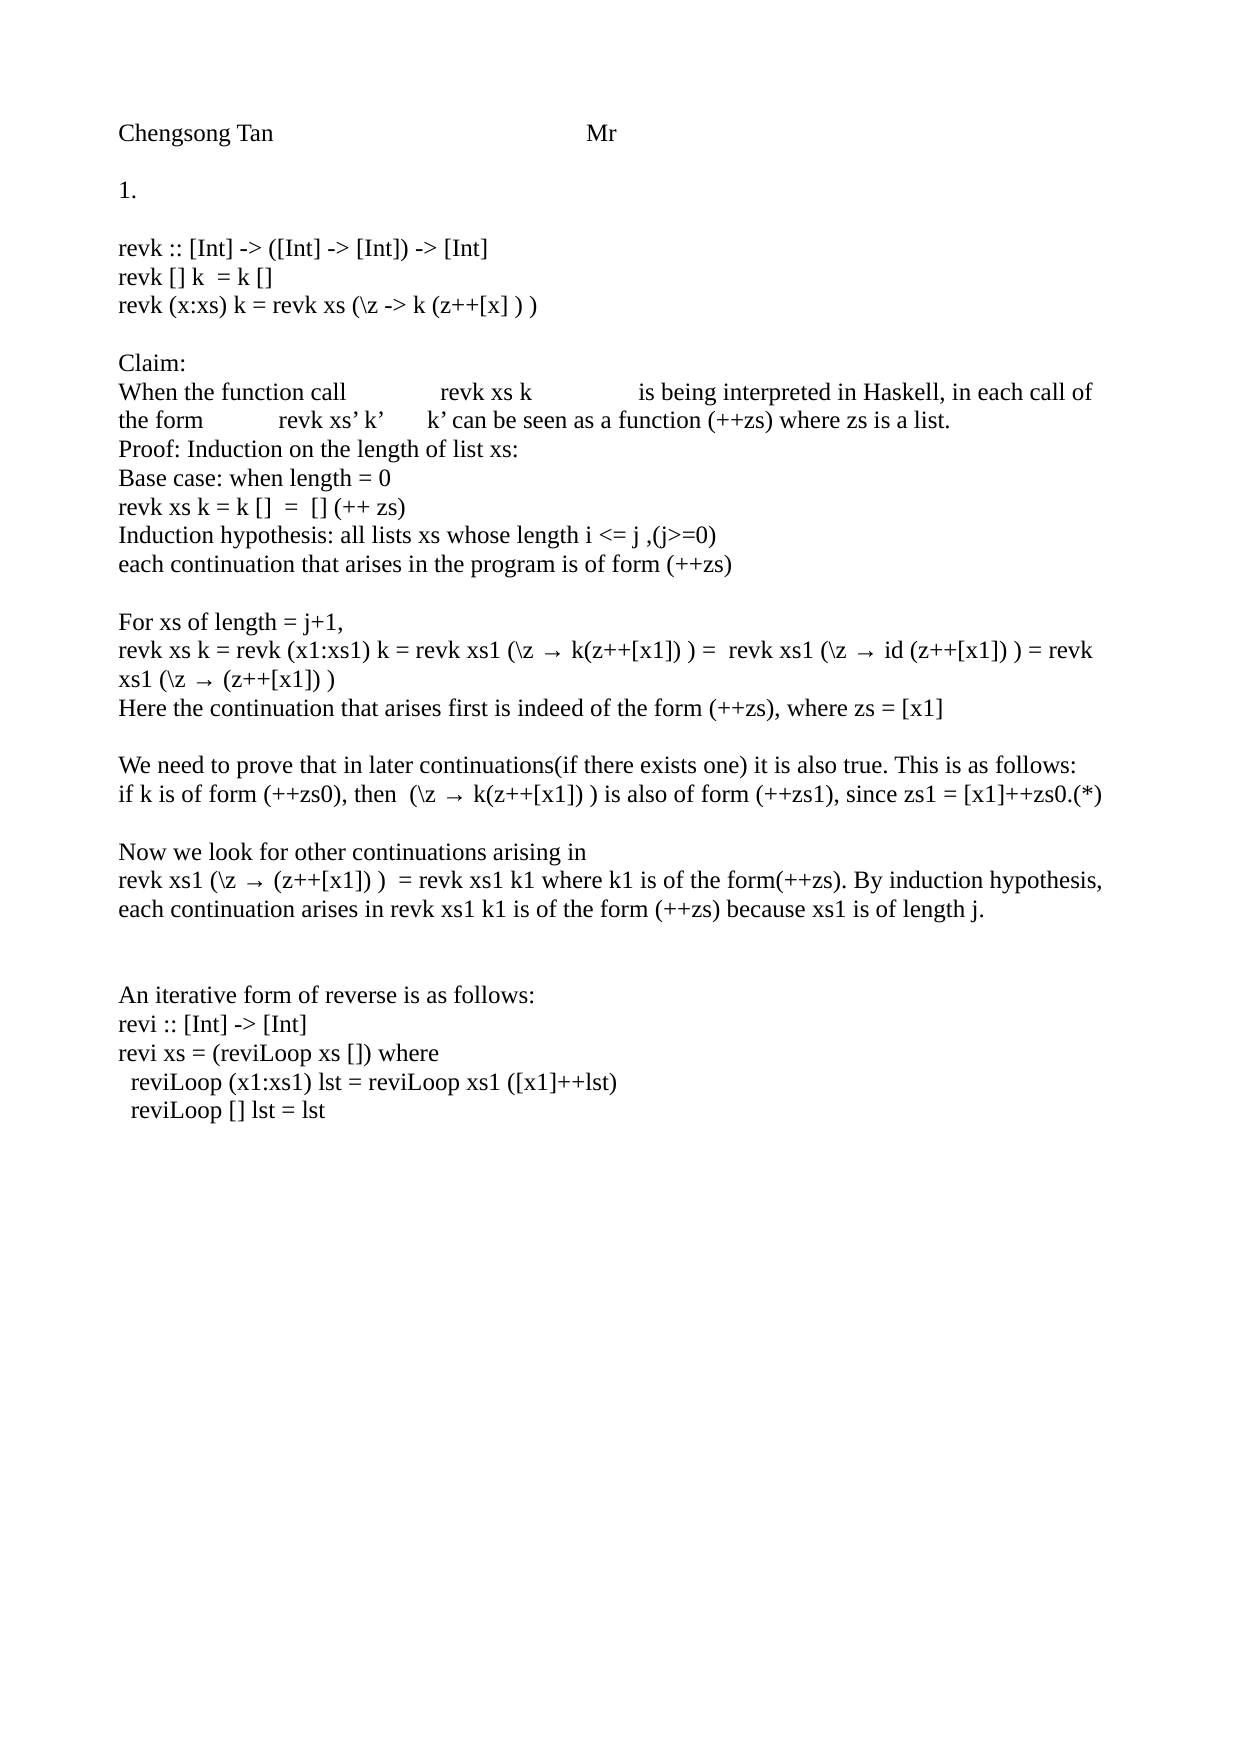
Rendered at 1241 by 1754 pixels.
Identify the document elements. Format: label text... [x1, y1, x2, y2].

text When the function call revk xs k is being interpreted in Haskell, in each call of the form revk xs’ k’ k’ can be seen as a function (++zs) where zs is a list. [118, 377, 1122, 434]
text For xs of length = j+1, [118, 607, 1122, 636]
text Induction hypothesis: all lists xs whose length i <= j ,(j>=0) [118, 521, 1122, 549]
text revk (x:xs) k = revk xs (\z -> k (z++[x] ) ) [118, 291, 1122, 319]
text if k is of form (++zs0), then (\z → k(z++[x1]) ) is also of form (++zs1), since zs1 = [x1]++zs0.(*) [118, 779, 1122, 808]
text reviLoop [] lst = lst [118, 1096, 1122, 1124]
text revi :: [Int] -> [Int] [118, 1009, 1122, 1038]
text revk xs k = revk (x1:xs1) k = revk xs1 (\z → k(z++[x1]) ) = revk xs1 (\z → id (z++[x1]) ) = revk xs1 (\z → (z++[x1]) ) [118, 636, 1122, 693]
text revk [] k = k [] [118, 262, 1122, 291]
text Chengsong Tan Mr [118, 118, 1122, 147]
text revk xs k = k [] = [] (++ zs) [118, 492, 1122, 521]
text An iterative form of reverse is as follows: [118, 981, 1122, 1009]
text reviLoop (x1:xs1) lst = reviLoop xs1 ([x1]++lst) [118, 1067, 1122, 1096]
text revk xs1 (\z → (z++[x1]) ) = revk xs1 k1 where k1 is of the form(++zs). By induction hypothesis, each continuation arises in revk xs1 k1 is of the form (++zs) because xs1 is of length j. [118, 866, 1122, 923]
text Claim: [118, 348, 1122, 377]
text revk :: [Int] -> ([Int] -> [Int]) -> [Int] [118, 233, 1122, 262]
text Base case: when length = 0 [118, 463, 1122, 492]
text Now we look for other continuations arising in [118, 837, 1122, 866]
text 1. [118, 176, 1122, 204]
text Here the continuation that arises first is indeed of the form (++zs), where zs = [x1] [118, 693, 1122, 722]
text We need to prove that in later continuations(if there exists one) it is also true. This is as follows: [118, 751, 1122, 779]
text revi xs = (reviLoop xs []) where [118, 1038, 1122, 1067]
text Proof: Induction on the length of list xs: [118, 434, 1122, 463]
text each continuation that arises in the program is of form (++zs) [118, 549, 1122, 578]
